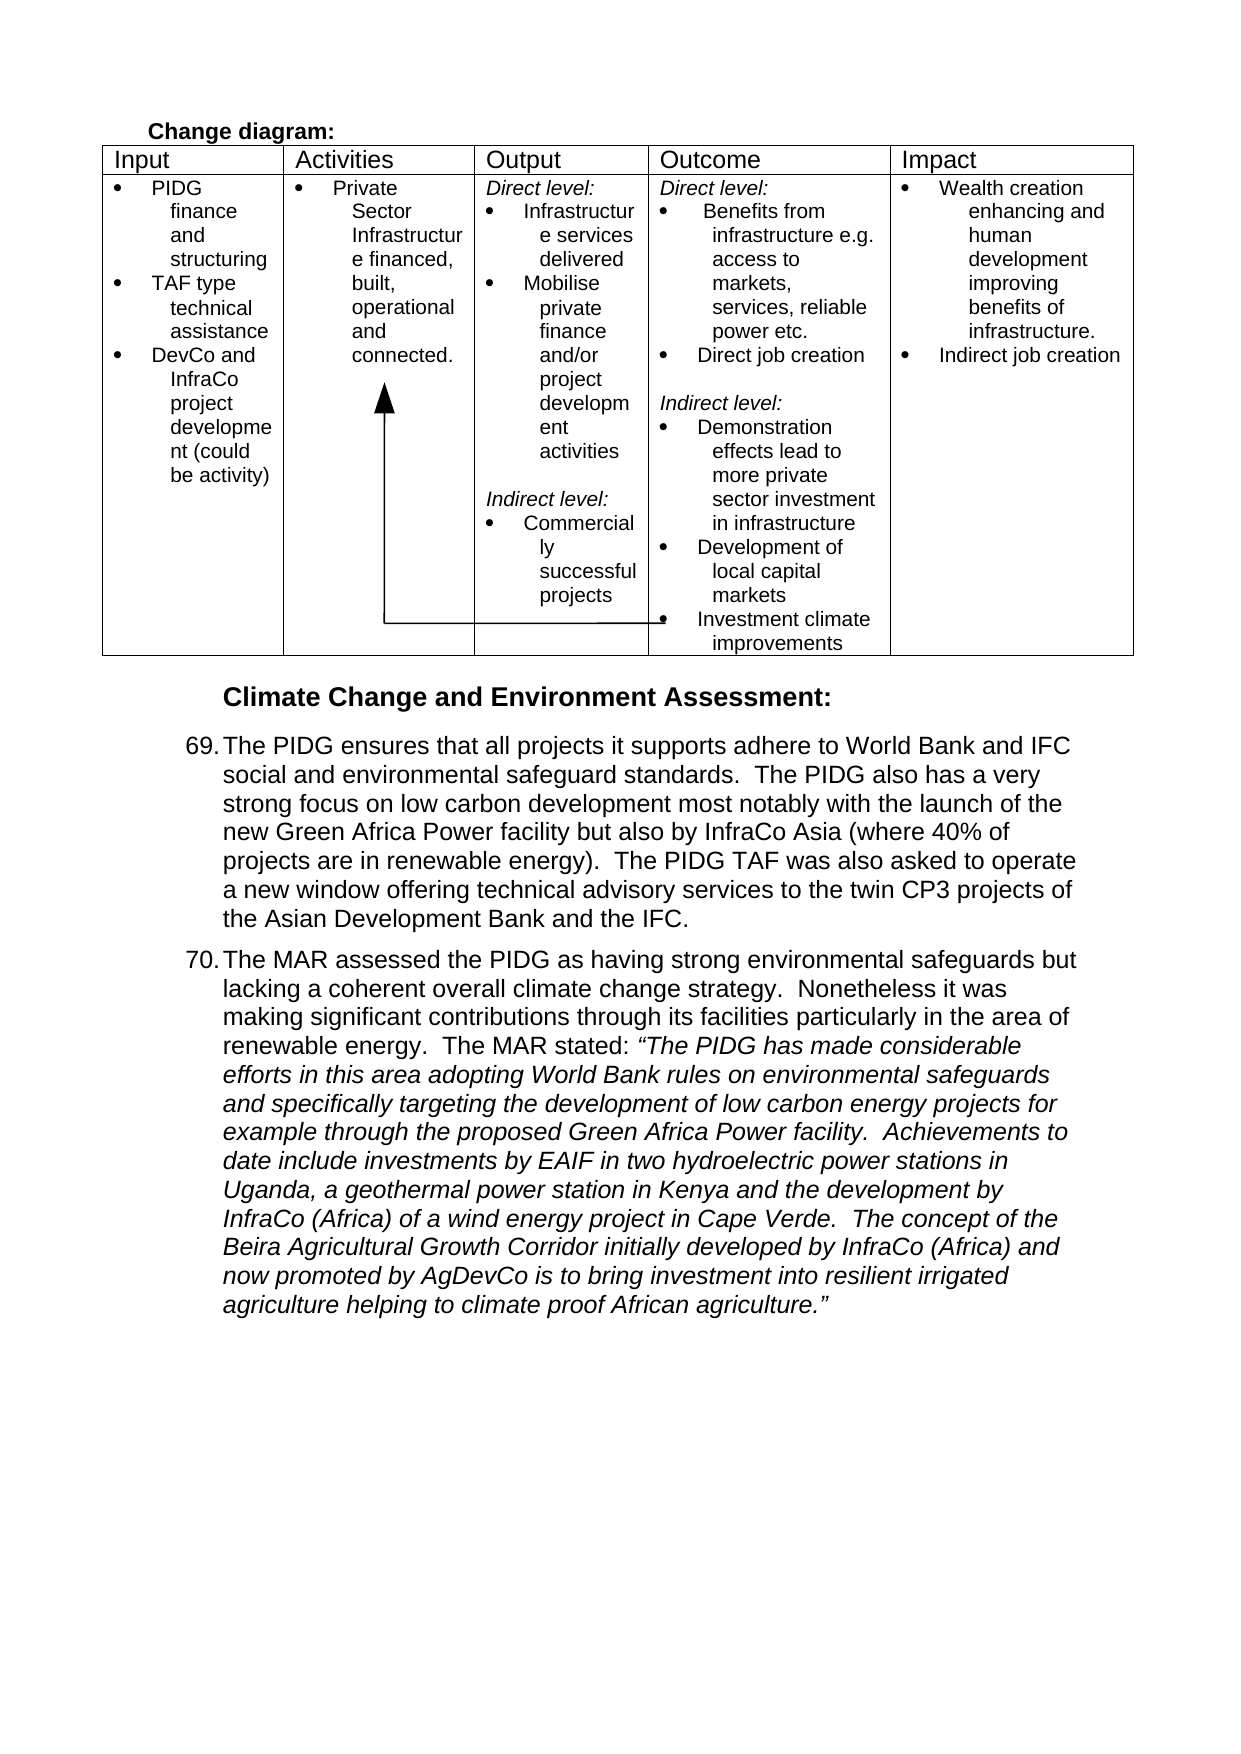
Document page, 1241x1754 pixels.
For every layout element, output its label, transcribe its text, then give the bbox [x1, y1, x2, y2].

text Change diagram: [148, 118, 1092, 144]
table_cell Private Sector Infrastructure financed, built, operational and connected. [284, 175, 474, 655]
table_cell PIDG finance and structuring TAF type technical assistance DevCo and InfraCo project development (could be activity) [103, 175, 283, 655]
table_cell [475, 625, 648, 655]
table_cell Wealth creation enhancing and human development improving benefits of infrastructure. Indirect job creation [891, 175, 1133, 655]
list The PIDG ensures that all projects it supports adhere to World Bank and IFC social and environmental safeguard standards. The PIDG also has a very strong focus on low carbon development most notably with the launch of the new Green Africa Power facility but also by InfraCo Asia (where 40% of projects are in renewable energy). The PIDG TAF was also asked to operate a new window offering technical advisory services to the twin CP3 projects of the Asian Development Bank and the IFC. [185, 731, 1092, 932]
table_cell Direct level: Infrastructure services delivered Mobilise private finance and/or project development activities Indirect level: Commercially successful projects [475, 175, 648, 622]
table_cell Direct level: Benefits from infrastructure e.g. access to markets, services, reliable power etc. Direct job creation Indirect level: Demonstration effects lead to more private sector investment in infrastructure Development of local capital markets Investment climate improvements [649, 175, 890, 655]
list The MAR assessed the PIDG as having strong environmental safeguards but lacking a coherent overall climate change strategy. Nonetheless it was making significant contributions through its facilities particularly in the area of renewable energy. The MAR stated: “The PIDG has made considerable efforts in this area adopting World Bank rules on environmental safeguards and specifically targeting the development of low carbon energy projects for example through the proposed Green Africa Power facility. Achievements to date include investments by EAIF in two hydroelectric power stations in Uganda, a geothermal power station in Kenya and the development by InfraCo (Africa) of a wind energy project in Cape Verde. The concept of the Beira Agricultural Growth Corridor initially developed by InfraCo (Africa) and now promoted by AgDevCo is to bring investment into resilient irrigated agriculture helping to climate proof African agriculture.” [185, 945, 1092, 1318]
table_header Impact [891, 146, 1133, 174]
table_header Outcome [649, 146, 890, 174]
table_header Output [475, 146, 648, 174]
table_header Input [103, 146, 283, 174]
subtitle Climate Change and Environment Assessment: [223, 681, 1092, 712]
table_header Activities [284, 146, 474, 174]
